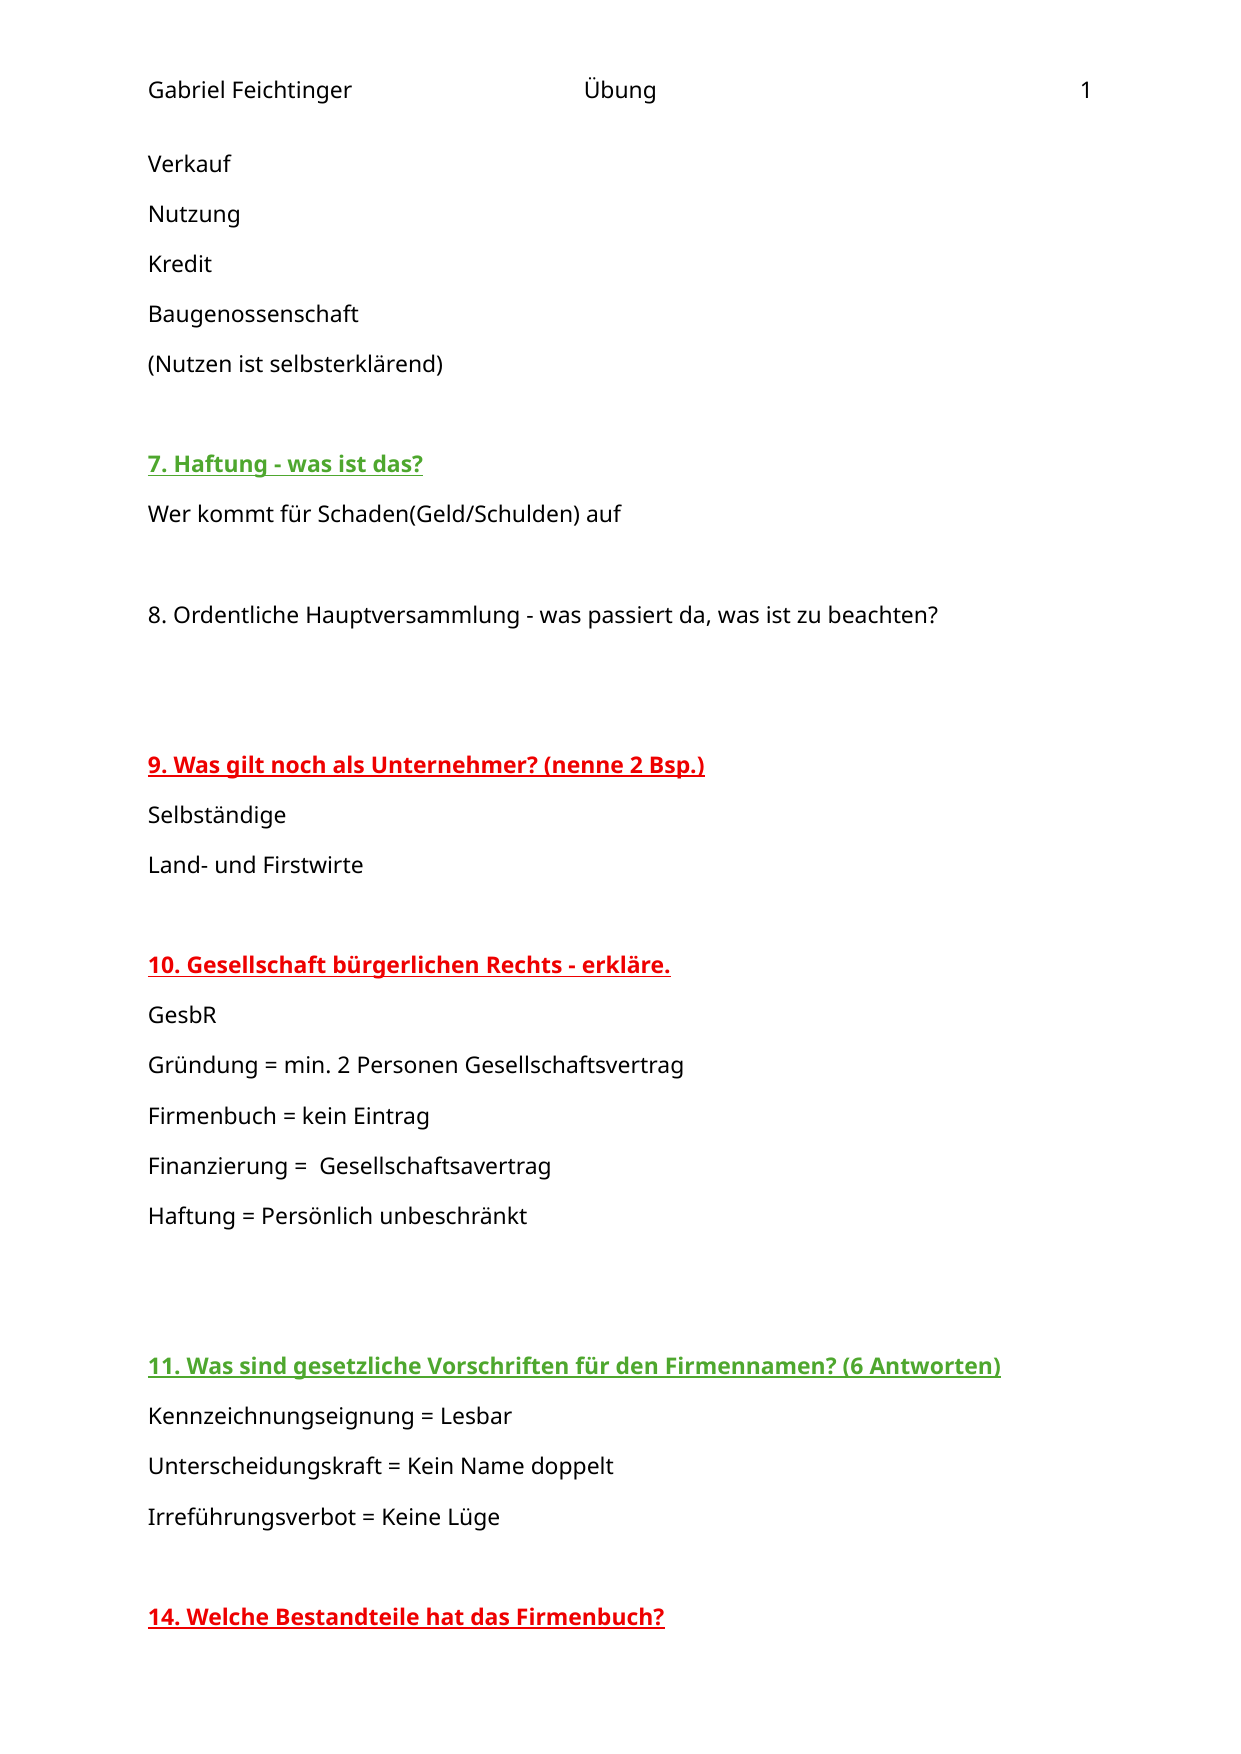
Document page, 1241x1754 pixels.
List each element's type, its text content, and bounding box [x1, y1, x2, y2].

text 11. Was sind gesetzliche Vorschriften für den Firmennamen? (6 Antworten) [148, 1350, 1093, 1381]
text Kredit [148, 248, 1093, 279]
text Land- und Firstwirte [148, 849, 1093, 880]
text Wer kommt für Schaden(Geld/Schulden) auf [148, 498, 1093, 529]
text Kennzeichnungseignung = Lesbar [148, 1400, 1093, 1431]
text (Nutzen ist selbsterklärend) [148, 348, 1093, 379]
text Gründung = min. 2 Personen Gesellschaftsvertrag [148, 1049, 1093, 1081]
text Irreführungsverbot = Keine Lüge [148, 1500, 1093, 1532]
text Unterscheidungskraft = Kein Name doppelt [148, 1450, 1093, 1482]
text Finanzierung = Gesellschaftsavertrag [148, 1150, 1093, 1181]
text 7. Haftung - was ist das? [148, 448, 1093, 479]
text 9. Was gilt noch als Unternehmer? (nenne 2 Bsp.) [148, 749, 1093, 780]
text 14. Welche Bestandteile hat das Firmenbuch? [148, 1601, 1093, 1632]
text Baugenossenschaft [148, 298, 1093, 329]
text 8. Ordentliche Hauptversammlung - was passiert da, was ist zu beachten? [148, 598, 1093, 630]
text Haftung = Persönlich unbeschränkt [148, 1200, 1093, 1231]
text Selbständige [148, 799, 1093, 830]
text GesbR [148, 999, 1093, 1031]
text Verkauf [148, 148, 1093, 179]
text 10. Gesellschaft bürgerlichen Rechts - erkläre. [148, 949, 1093, 981]
text Nutzung [148, 198, 1093, 229]
text Firmenbuch = kein Eintrag [148, 1099, 1093, 1131]
